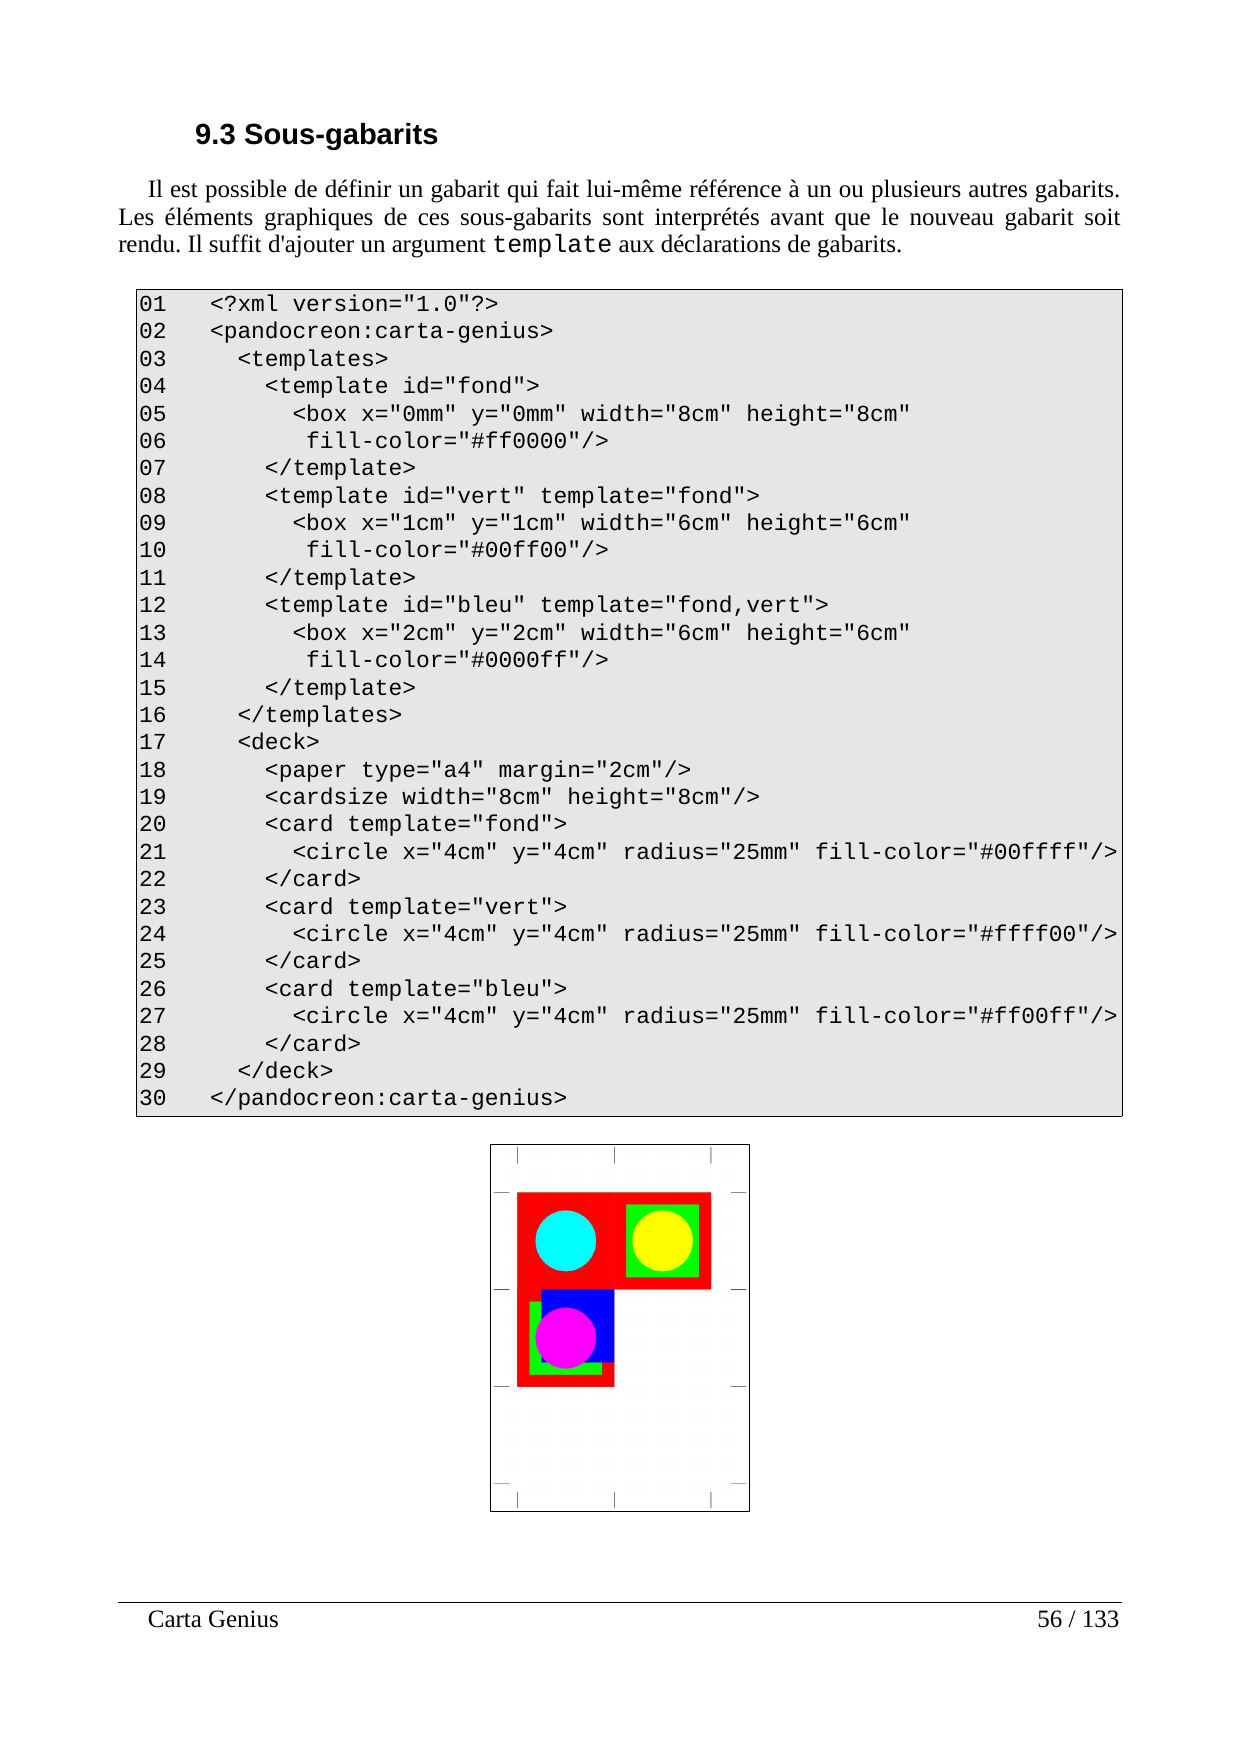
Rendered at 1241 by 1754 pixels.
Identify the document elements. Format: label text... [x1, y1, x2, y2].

text 07 </template> [137, 453, 1122, 481]
text 14 fill-color="#0000ff"/> [137, 645, 1122, 673]
text Il est possible de définir un gabarit qui fait lui-même référence à un ou plusieurs autres gabarits. Les éléments graphiques de ces sous-gabarits sont interprétés avant que le nouveau gabarit soit rendu. Il suffit d'ajouter un argument template aux déclarations de gabarits. [118, 175, 1122, 260]
text 26 <card template="bleu"> [137, 974, 1122, 1001]
text 29 </deck> [137, 1056, 1122, 1083]
text 02 <pandocreon:carta-genius> [137, 316, 1122, 344]
text 18 <paper type="a4" margin="2cm"/> [137, 755, 1122, 782]
text 13 <box x="2cm" y="2cm" width="6cm" height="6cm" [137, 618, 1122, 645]
text 11 </template> [137, 563, 1122, 590]
text 10 fill-color="#00ff00"/> [137, 536, 1122, 563]
subtitle Sous-gabarits [195, 118, 1122, 151]
text 19 <cardsize width="8cm" height="8cm"/> [137, 782, 1122, 809]
text 08 <template id="vert" template="fond"> [137, 481, 1122, 508]
text 28 </card> [137, 1029, 1122, 1056]
text 17 <deck> [137, 727, 1122, 755]
text 25 </card> [137, 947, 1122, 974]
text 21 <circle x="4cm" y="4cm" radius="25mm" fill-color="#00ffff"/> [137, 837, 1122, 864]
text 22 </card> [137, 864, 1122, 892]
text 30 </pandocreon:carta-genius> [137, 1083, 1122, 1116]
picture [493, 1147, 747, 1508]
text 01 <?xml version="1.0"?> [137, 290, 1122, 316]
text 12 <template id="bleu" template="fond,vert"> [137, 590, 1122, 618]
text 05 <box x="0mm" y="0mm" width="8cm" height="8cm" [137, 399, 1122, 426]
text 09 <box x="1cm" y="1cm" width="6cm" height="6cm" [137, 508, 1122, 536]
text 04 <template id="fond"> [137, 371, 1122, 399]
text 06 fill-color="#ff0000"/> [137, 426, 1122, 453]
text 03 <templates> [137, 344, 1122, 371]
text 15 </template> [137, 673, 1122, 700]
text 24 <circle x="4cm" y="4cm" radius="25mm" fill-color="#ffff00"/> [137, 919, 1122, 947]
text 20 <card template="fond"> [137, 809, 1122, 837]
text 27 <circle x="4cm" y="4cm" radius="25mm" fill-color="#ff00ff"/> [137, 1001, 1122, 1029]
text 23 <card template="vert"> [137, 892, 1122, 919]
text 16 </templates> [137, 700, 1122, 727]
